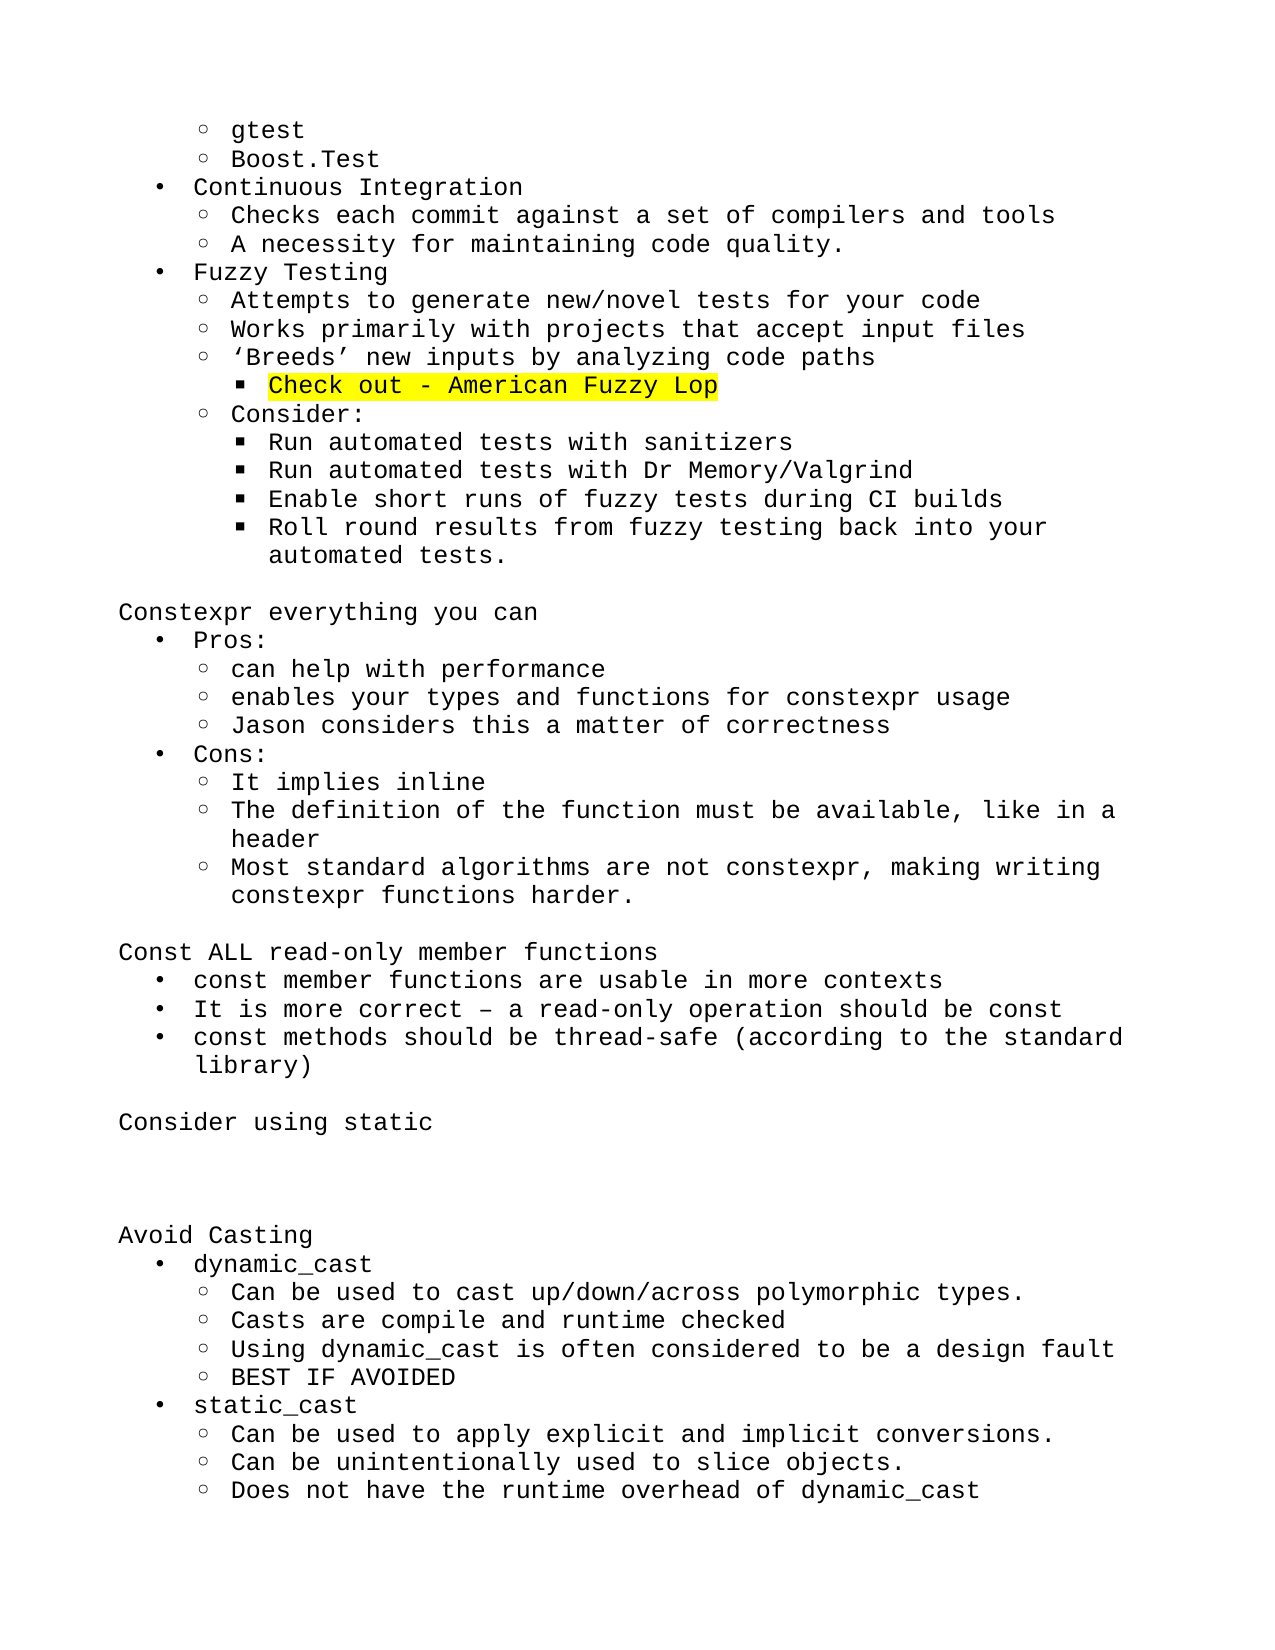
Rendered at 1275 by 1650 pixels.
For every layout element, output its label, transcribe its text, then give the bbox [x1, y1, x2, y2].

list const methods should be thread-safe (according to the standard library) [156, 1025, 1157, 1081]
list Can be used to cast up/down/across polymorphic types. [193, 1280, 1157, 1308]
list Run automated tests with sanitizers [231, 430, 1157, 458]
list Cons: [156, 741, 1157, 770]
list static_cast [156, 1393, 1157, 1421]
text Avoid Casting [118, 1223, 1157, 1251]
list The definition of the function must be available, like in a header [193, 798, 1157, 855]
list Can be unintentionally used to slice objects. [193, 1450, 1157, 1478]
list Run automated tests with Dr Memory/Valgrind [231, 458, 1157, 486]
list enables your types and functions for constexpr usage [193, 685, 1157, 713]
list Fuzzy Testing [156, 260, 1157, 288]
list Works primarily with projects that accept input files [193, 316, 1157, 345]
list can help with performance [193, 656, 1157, 685]
list Checks each commit against a set of compilers and tools [193, 203, 1157, 231]
list Roll round results from fuzzy testing back into your automated tests. [231, 515, 1157, 571]
text Const ALL read-only member functions [118, 940, 1157, 968]
list Consider: [193, 401, 1157, 430]
list Using dynamic_cast is often considered to be a design fault [193, 1336, 1157, 1365]
list Casts are compile and runtime checked [193, 1308, 1157, 1336]
list Jason considers this a matter of correctness [193, 713, 1157, 741]
list Boost.Test [193, 146, 1157, 175]
list ‘Breeds’ new inputs by analyzing code paths [193, 345, 1157, 373]
text Consider using static [118, 1110, 1157, 1138]
list Attempts to generate new/novel tests for your code [193, 288, 1157, 316]
list Does not have the runtime overhead of dynamic_cast [193, 1478, 1157, 1506]
list Most standard algorithms are not constexpr, making writing constexpr functions harder. [193, 855, 1157, 911]
list Pros: [156, 628, 1157, 656]
text Constexpr everything you can [118, 600, 1157, 628]
list const member functions are usable in more contexts [156, 968, 1157, 996]
list A necessity for maintaining code quality. [193, 231, 1157, 260]
list dynamic_cast [156, 1251, 1157, 1280]
list Check out - American Fuzzy Lop [231, 373, 1157, 401]
list It implies inline [193, 770, 1157, 798]
list gtest [193, 118, 1157, 146]
list Continuous Integration [156, 175, 1157, 203]
list Can be used to apply explicit and implicit conversions. [193, 1421, 1157, 1450]
list It is more correct – a read-only operation should be const [156, 996, 1157, 1025]
list BEST IF AVOIDED [193, 1365, 1157, 1393]
list Enable short runs of fuzzy tests during CI builds [231, 486, 1157, 515]
